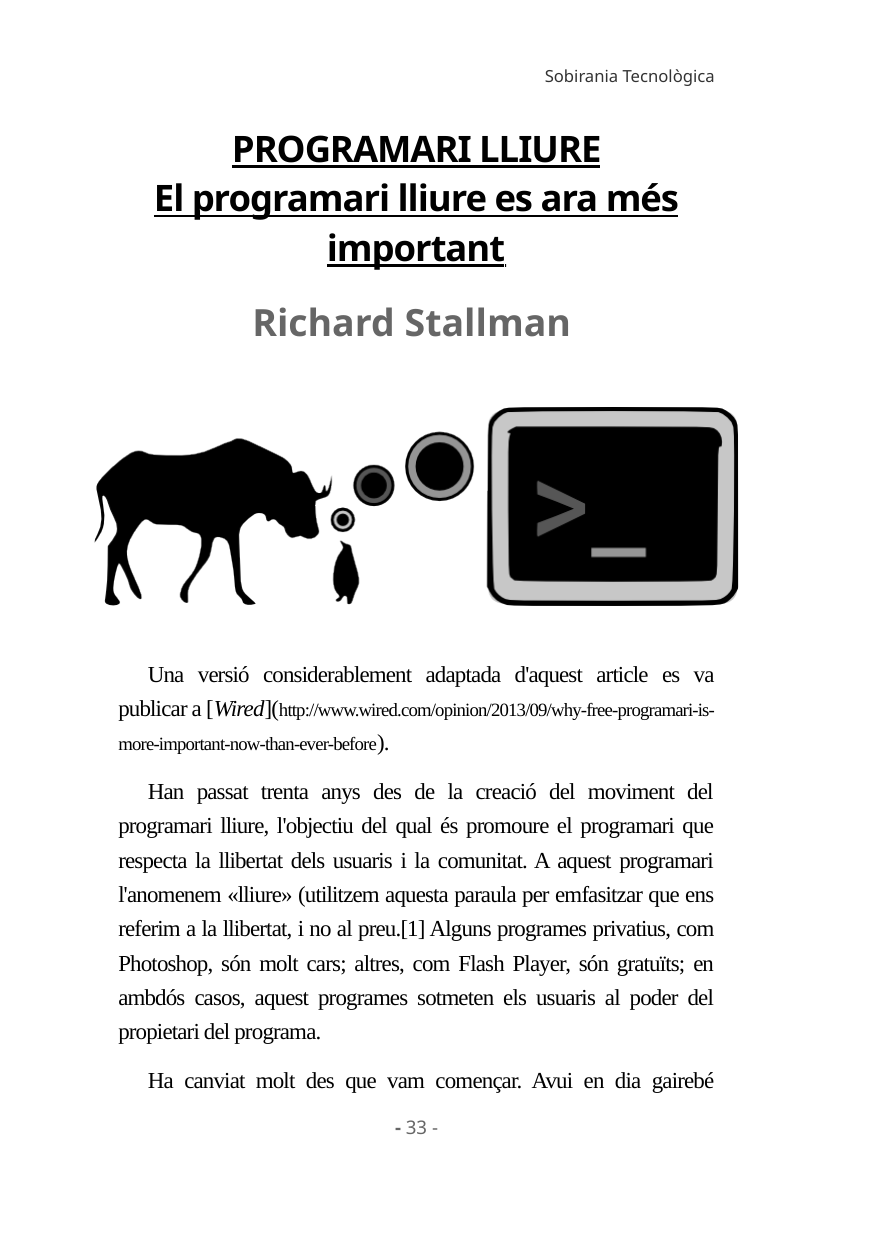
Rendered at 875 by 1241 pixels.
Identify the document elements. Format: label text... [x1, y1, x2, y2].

text Han passat trenta anys des de la creació del moviment del programari lliure, l'objectiu del qual és promoure el programari que respecta la llibertat dels usuaris i la comunitat. A aquest programari l'anomenem «lliure» (utilitzem aquesta paraula per emfasitzar que ens referim a la llibertat, i no al preu.[1] Alguns programes privatius, com Photoshop, són molt cars; altres, com Flash Player, són gratuïts; en ambdós casos, aquest programes sotmeten els usuaris al poder del propietari del programa. [118, 772, 714, 1046]
text Una versió considerablement adaptada d'aquest article es va publicar a [Wired](http://www.wired.com/opinion/2013/09/why-free-programari-is-more-important-now-than-ever-before). [118, 654, 714, 757]
text Ha canviat molt des que vam començar. Avui en dia gairebé [118, 1061, 714, 1095]
subtitle PROGRAMARI LLIURE El programari lliure es ara més important [118, 123, 714, 272]
subtitle Richard Stallman [118, 296, 714, 347]
